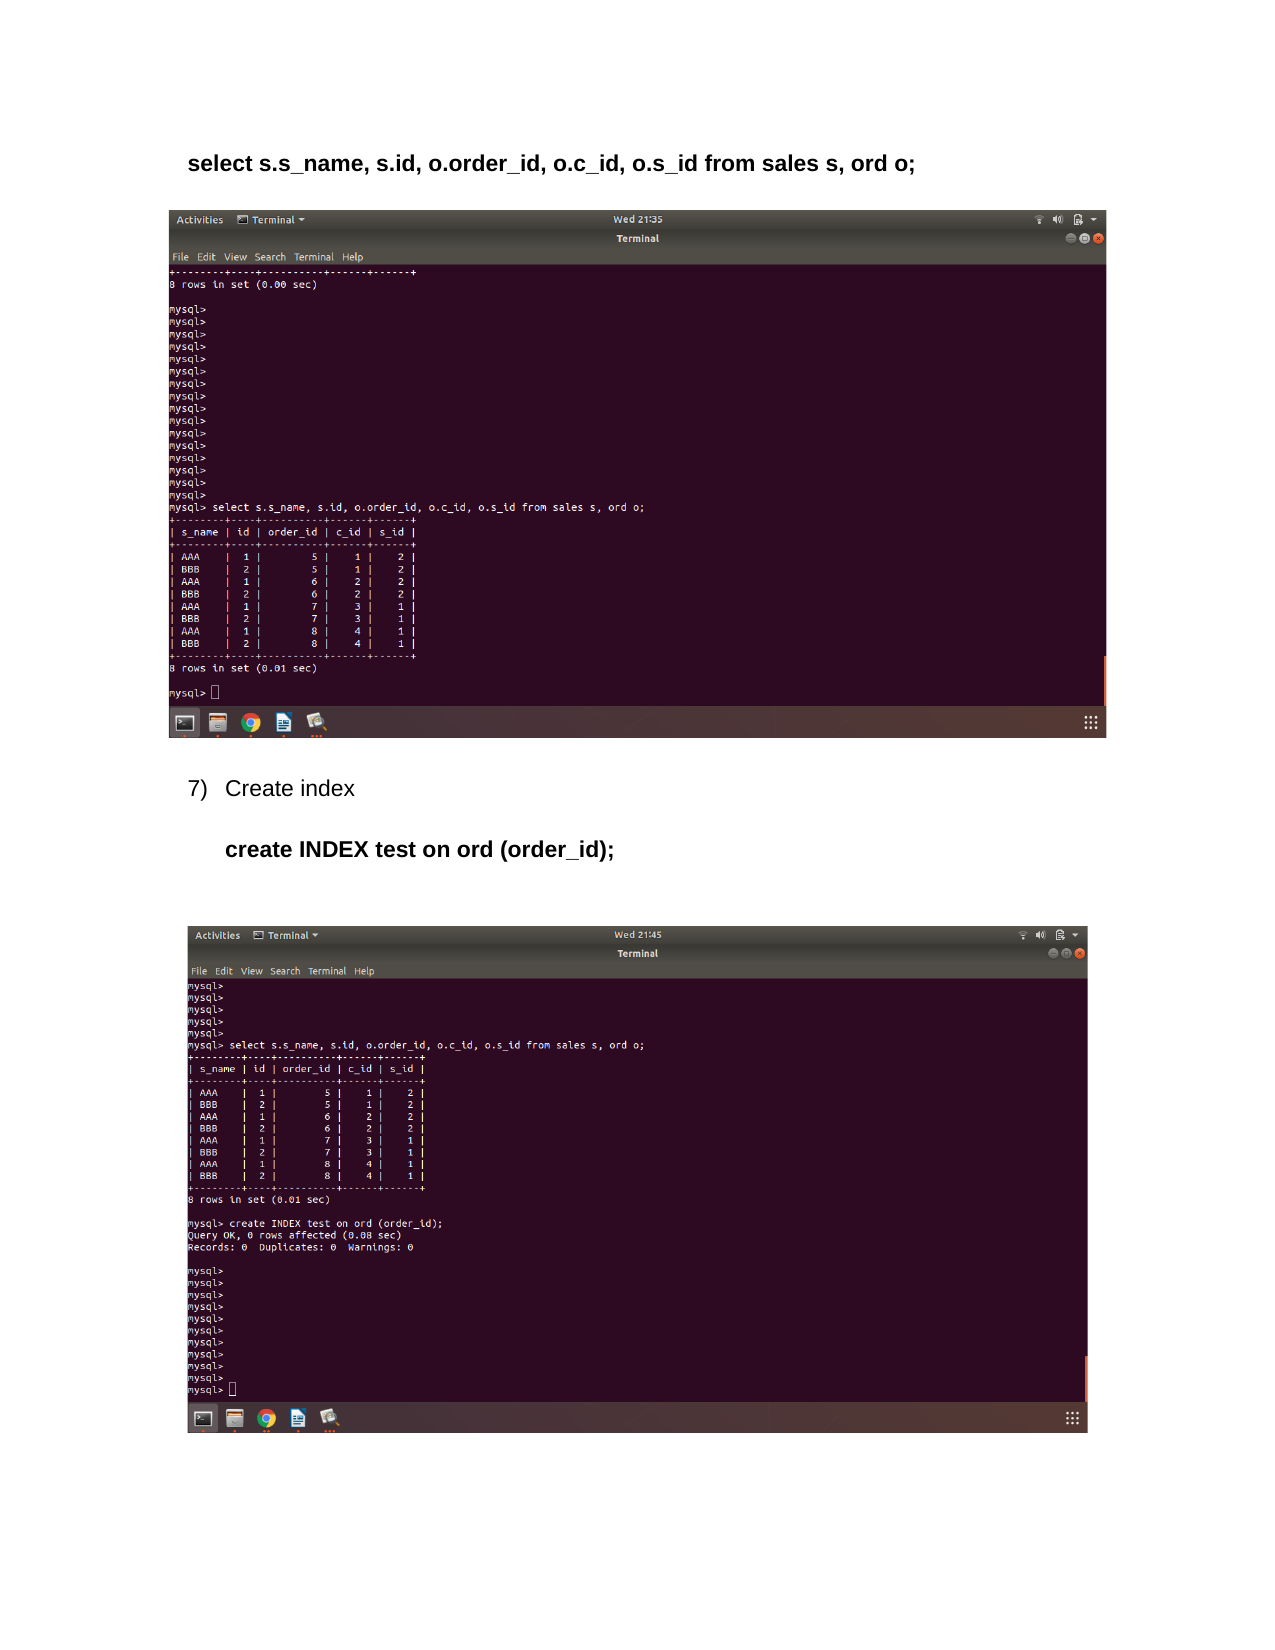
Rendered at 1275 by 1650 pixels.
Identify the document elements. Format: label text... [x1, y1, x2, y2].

picture [187, 926, 1088, 1433]
picture [168, 210, 1107, 738]
text select s.s_name, s.id, o.order_id, o.c_id, o.s_id from sales s, ord o; [187, 150, 1125, 176]
list Create index [187, 775, 1125, 802]
text create INDEX test on ord (order_id); [225, 836, 1125, 862]
